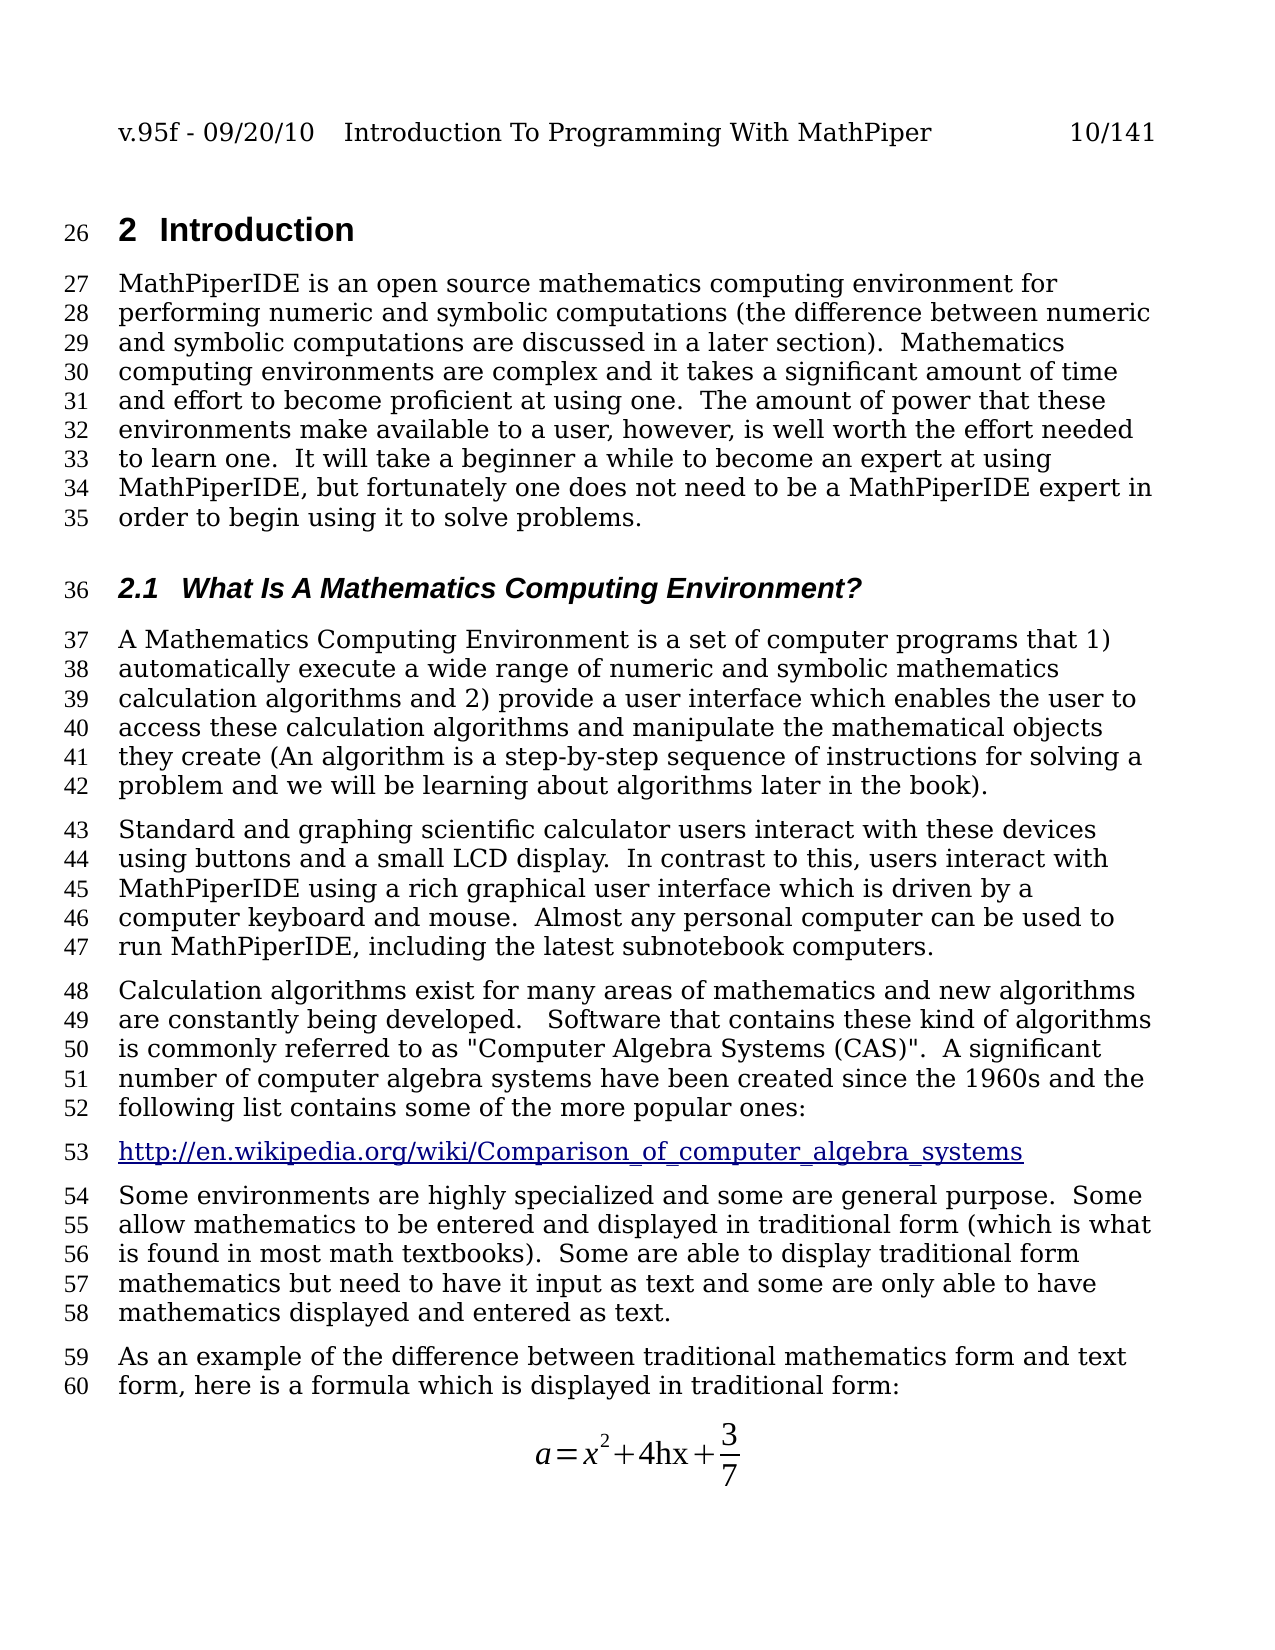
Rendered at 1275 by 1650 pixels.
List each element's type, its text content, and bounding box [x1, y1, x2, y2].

text MathPiperIDE is an open source mathematics computing environment for performing numeric and symbolic computations (the difference between numeric and symbolic computations are discussed in a later section). Mathematics computing environments are complex and it takes a significant amount of time and effort to become proficient at using one. The amount of power that these environments make available to a user, however, is well worth the effort needed to learn one. It will take a beginner a while to become an expert at using MathPiperIDE, but fortunately one does not need to be a MathPiperIDE expert in order to begin using it to solve problems. [118, 269, 1157, 532]
text A Mathematics Computing Environment is a set of computer programs that 1) automatically execute a wide range of numeric and symbolic mathematics calculation algorithms and 2) provide a user interface which enables the user to access these calculation algorithms and manipulate the mathematical objects they create (An algorithm is a step-by-step sequence of instructions for solving a problem and we will be learning about algorithms later in the book). [118, 625, 1157, 800]
text http://en.wikipedia.org/wiki/Comparison_of_computer_algebra_systems [118, 1137, 1157, 1166]
text Some environments are highly specialized and some are general purpose. Some allow mathematics to be entered and displayed in traditional form (which is what is found in most math textbooks). Some are able to display traditional form mathematics but need to have it input as text and some are only able to have mathematics displayed and entered as text. [118, 1181, 1157, 1327]
text As an example of the difference between traditional mathematics form and text form, here is a formula which is displayed in traditional form: [118, 1342, 1157, 1400]
subtitle Introduction [118, 210, 1157, 248]
text Standard and graphing scientific calculator users interact with these devices using buttons and a small LCD display. In contrast to this, users interact with MathPiperIDE using a rich graphical user interface which is driven by a computer keyboard and mouse. Almost any personal computer can be used to run MathPiperIDE, including the latest subnotebook computers. [118, 815, 1157, 961]
subtitle What Is A Mathematics Computing Environment? [118, 571, 1157, 604]
text Calculation algorithms exist for many areas of mathematics and new algorithms are constantly being developed. Software that contains these kind of algorithms is commonly referred to as "Computer Algebra Systems (CAS)". A significant number of computer algebra systems have been created since the 1960s and the following list contains some of the more popular ones: [118, 976, 1157, 1122]
